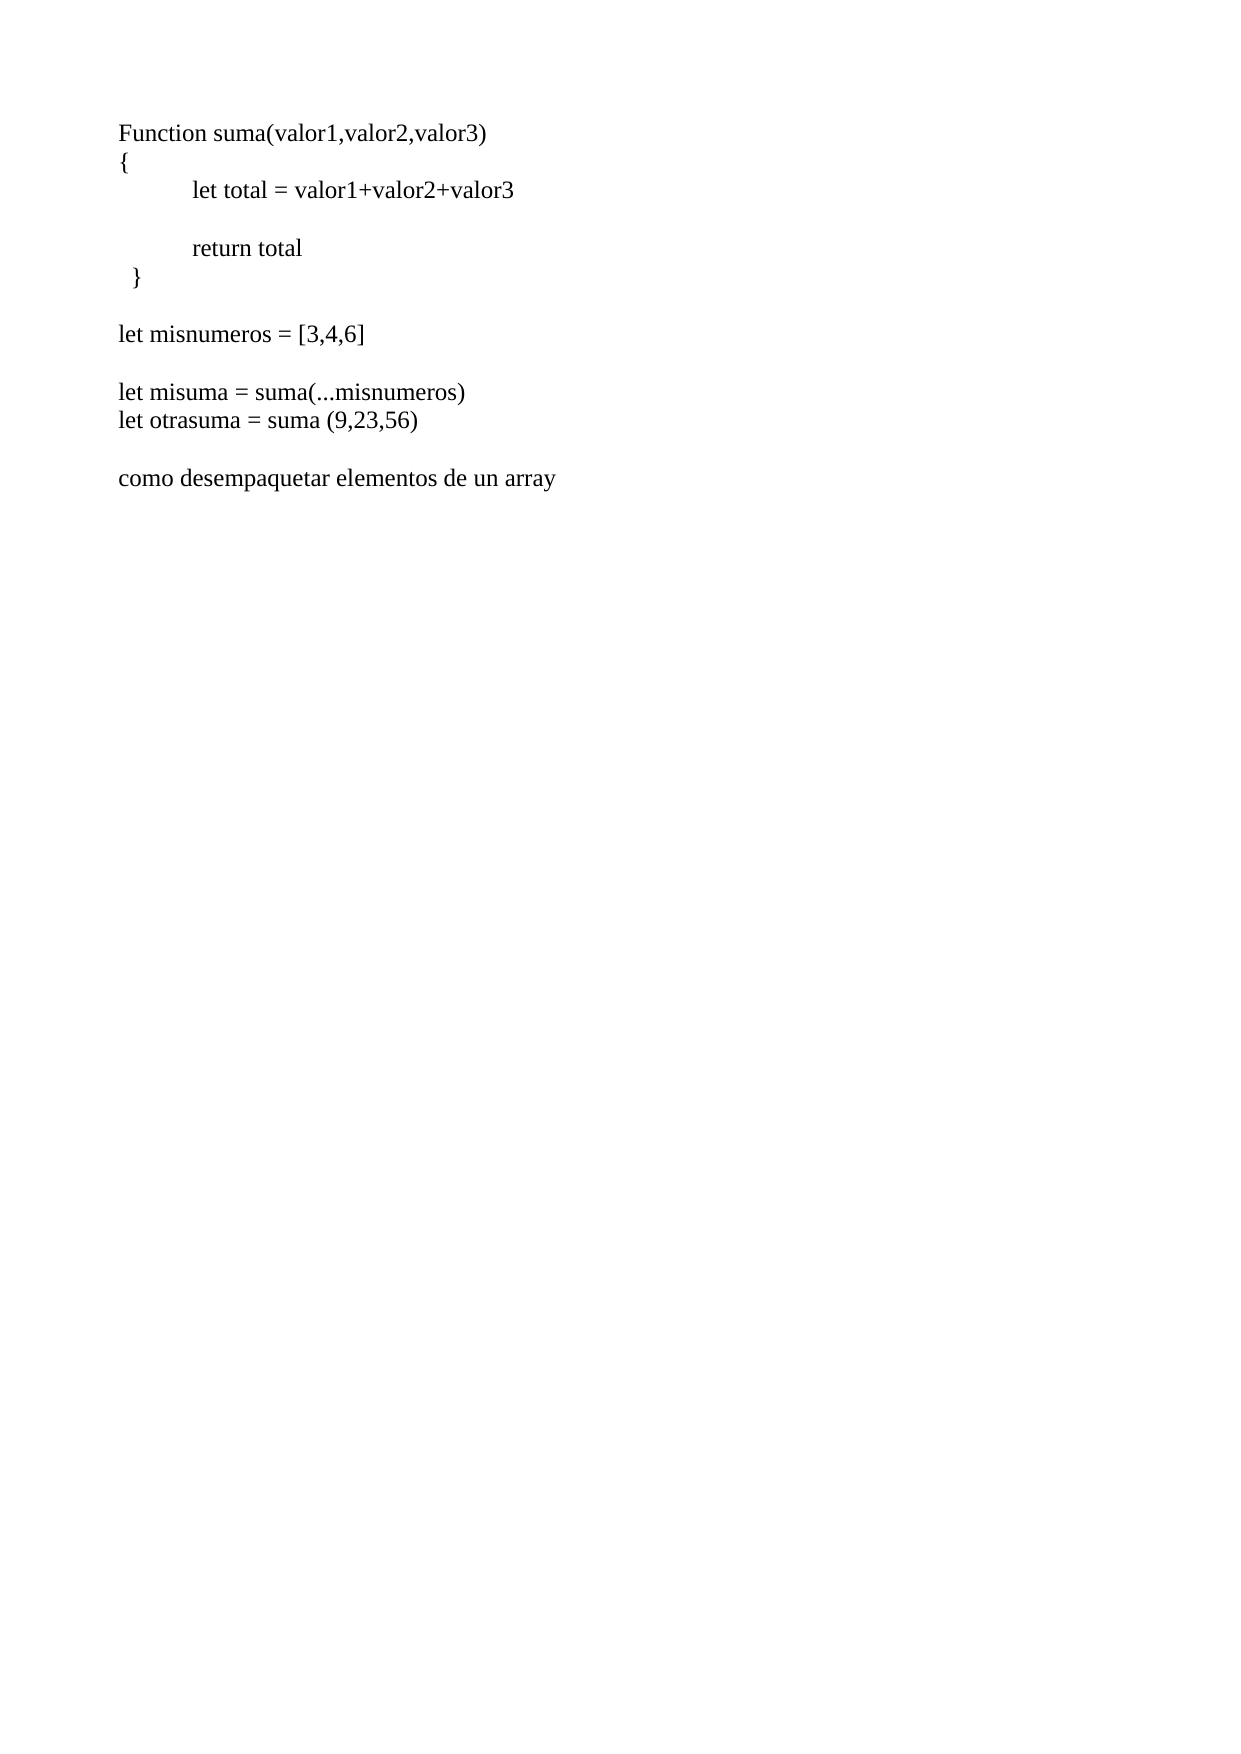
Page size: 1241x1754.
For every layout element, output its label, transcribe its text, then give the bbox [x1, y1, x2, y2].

text let misnumeros = [3,4,6] [118, 319, 1122, 348]
text como desempaquetar elementos de un array [118, 463, 1122, 492]
text } [118, 262, 1122, 291]
text { [118, 147, 1122, 176]
text let total = valor1+valor2+valor3 [118, 176, 1122, 204]
text let otrasuma = suma (9,23,56) [118, 406, 1122, 434]
text let misuma = suma(...misnumeros) [118, 377, 1122, 406]
text Function suma(valor1,valor2,valor3) [118, 118, 1122, 147]
text return total [118, 233, 1122, 262]
